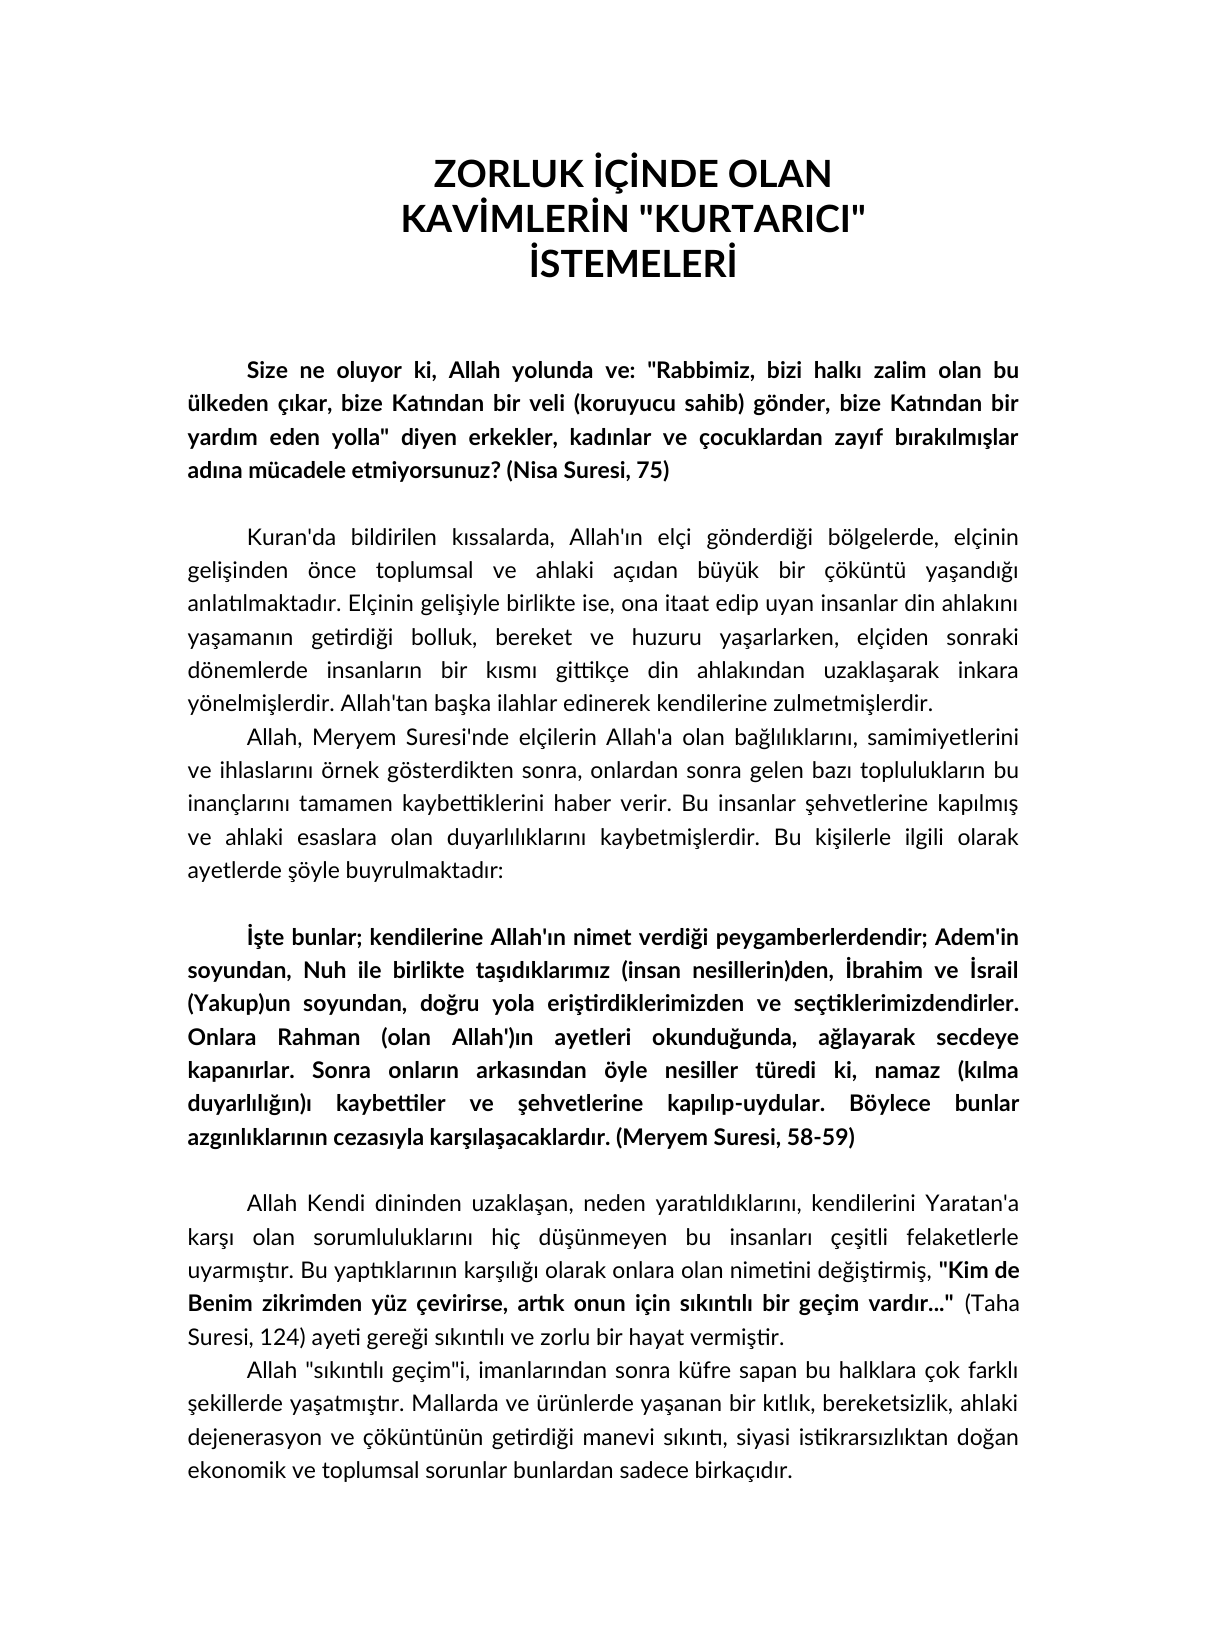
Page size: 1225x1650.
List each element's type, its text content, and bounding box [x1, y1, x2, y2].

text İSTEMELERİ [187, 240, 1020, 285]
text İşte bunlar; kendilerine Allah'ın nimet verdiği peygamberlerdendir; Adem'in soyundan, Nuh ile birlikte taşıdıklarımız (insan nesillerin)den, İbrahim ve İsrail (Yakup)un soyundan, doğru yola eriştirdiklerimizden ve seçtiklerimizdendirler. Onlara Rahman (olan Allah')ın ayetleri okunduğunda, ağlayarak secdeye kapanırlar. Sonra onların arkasından öyle nesiller türedi ki, namaz (kılma duyarlılığın)ı kaybettiler ve şehvetlerine kapılıp-uydular. Böylece bunlar azgınlıklarının cezasıyla karşılaşacaklardır. (Meryem Suresi, 58-59) [187, 918, 1020, 1152]
text ZORLUK İÇİNDE OLAN [187, 150, 1020, 195]
text Kuran'da bildirilen kıssalarda, Allah'ın elçi gönderdiği bölgelerde, elçinin gelişinden önce toplumsal ve ahlaki açıdan büyük bir çöküntü yaşandığı anlatılmaktadır. Elçinin gelişiyle birlikte ise, ona itaat edip uyan insanlar din ahlakını yaşamanın getirdiği bolluk, bereket ve huzuru yaşarlarken, elçiden sonraki dönemlerde insanların bir kısmı gittikçe din ahlakından uzaklaşarak inkara yönelmişlerdir. Allah'tan başka ilahlar edinerek kendilerine zulmetmişlerdir. [187, 518, 1020, 718]
text Size ne oluyor ki, Allah yolunda ve: "Rabbimiz, bizi halkı zalim olan bu ülkeden çıkar, bize Katından bir veli (koruyucu sahib) gönder, bize Katından bir yardım eden yolla" diyen erkekler, kadınlar ve çocuklardan zayıf bırakılmışlar adına mücadele etmiyorsunuz? (Nisa Suresi, 75) [187, 352, 1020, 485]
text KAVİMLERİN "KURTARICI" [187, 195, 1020, 240]
text Allah "sıkıntılı geçim"i, imanlarından sonra küfre sapan bu halklara çok farklı şekillerde yaşatmıştır. Mallarda ve ürünlerde yaşanan bir kıtlık, bereketsizlik, ahlaki dejenerasyon ve çöküntünün getirdiği manevi sıkıntı, siyasi istikrarsızlıktan doğan ekonomik ve toplumsal sorunlar bunlardan sadece birkaçıdır. [187, 1352, 1020, 1485]
text Allah, Meryem Suresi'nde elçilerin Allah'a olan bağlılıklarını, samimiyetlerini ve ihlaslarını örnek gösterdikten sonra, onlardan sonra gelen bazı toplulukların bu inançlarını tamamen kaybettiklerini haber verir. Bu insanlar şehvetlerine kapılmış ve ahlaki esaslara olan duyarlılıklarını kaybetmişlerdir. Bu kişilerle ilgili olarak ayetlerde şöyle buyrulmaktadır: [187, 718, 1020, 885]
text Allah Kendi dininden uzaklaşan, neden yaratıldıklarını, kendilerini Yaratan'a karşı olan sorumluluklarını hiç düşünmeyen bu insanları çeşitli felaketlerle uyarmıştır. Bu yaptıklarının karşılığı olarak onlara olan nimetini değiştirmiş, "Kim de Benim zikrimden yüz çevirirse, artık onun için sıkıntılı bir geçim vardır..." (Taha Suresi, 124) ayeti gereği sıkıntılı ve zorlu bir hayat vermiştir. [187, 1185, 1020, 1352]
